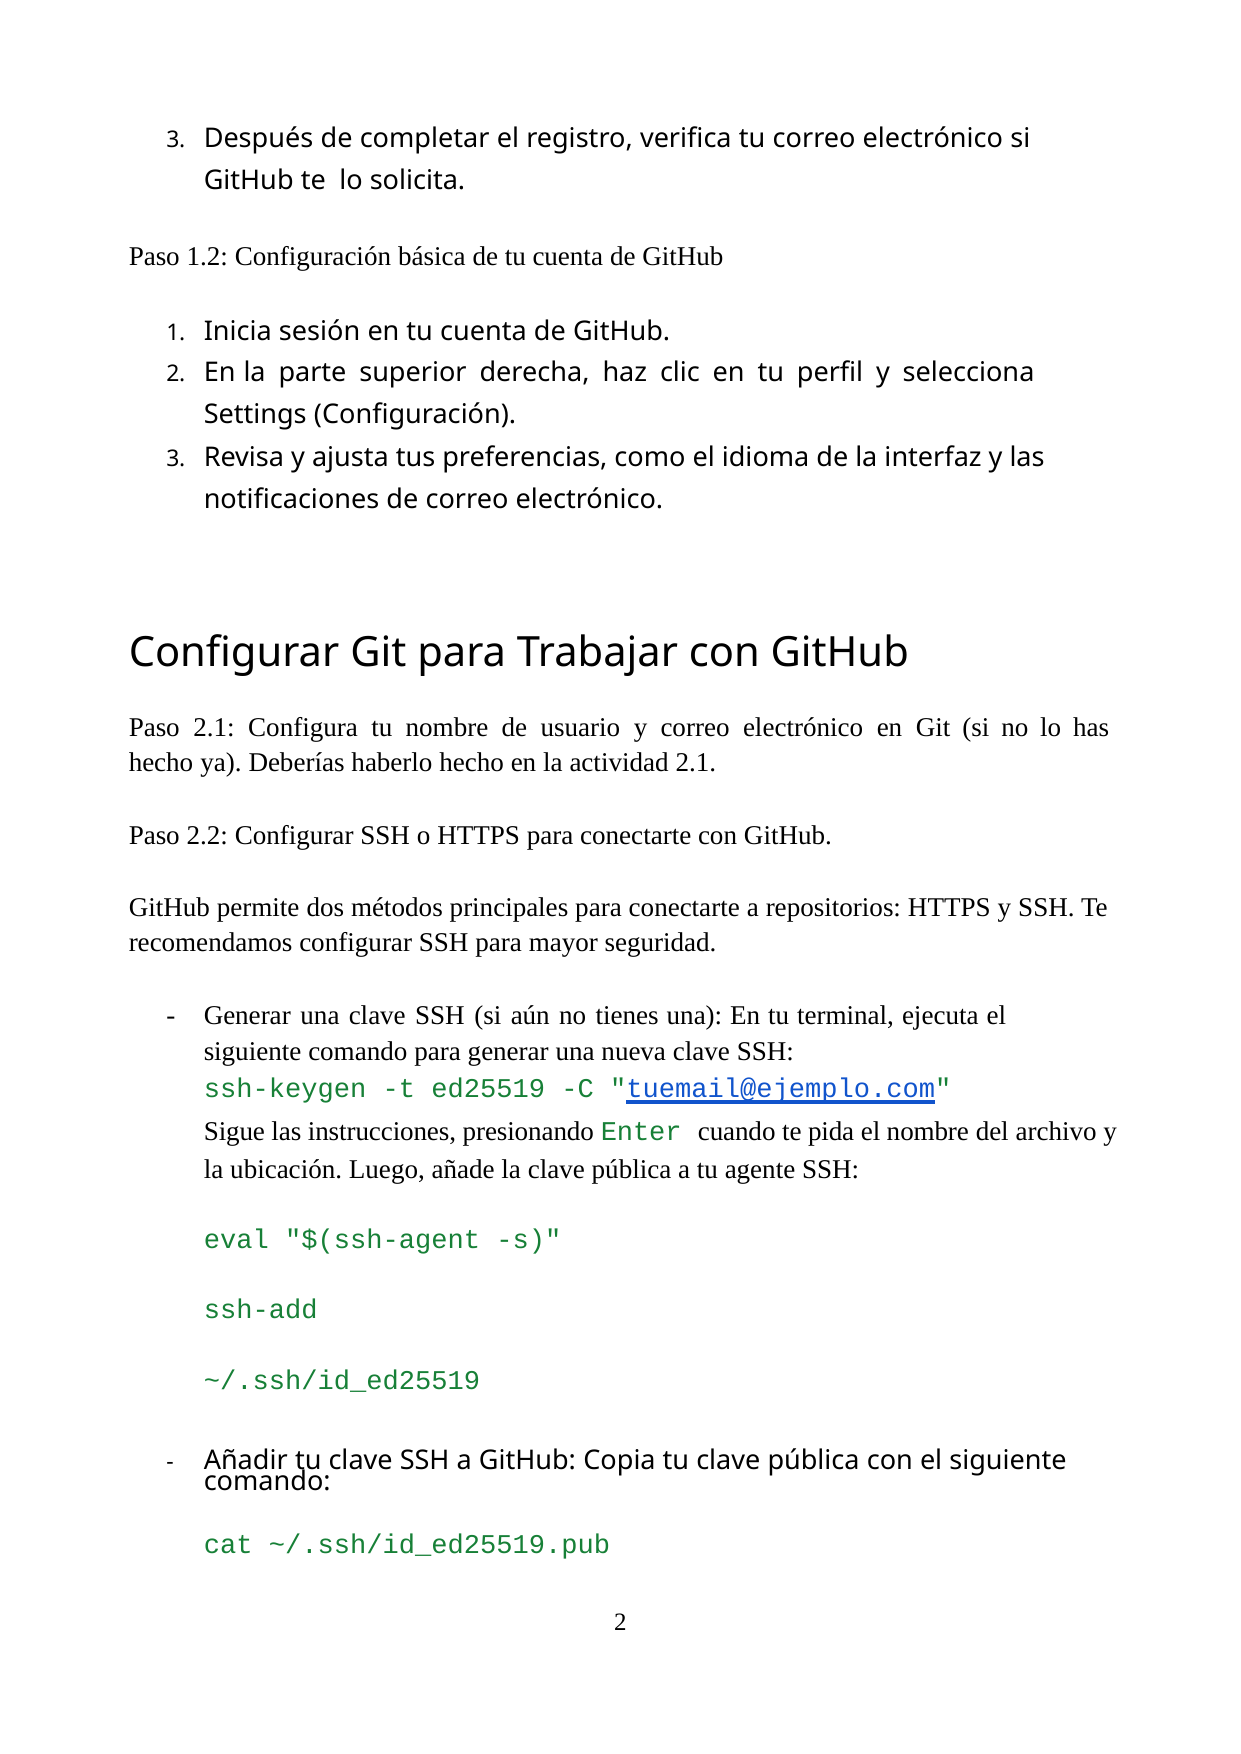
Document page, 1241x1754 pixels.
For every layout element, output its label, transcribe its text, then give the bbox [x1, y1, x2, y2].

text - Generar una clave SSH (si aún no tienes una): En tu terminal, ejecuta el siguiente comando para generar una nueva clave SSH: [166, 999, 1109, 1066]
text Paso 2.1: Configura tu nombre de usuario y correo electrónico en Git (si no lo has hecho ya). Deberías haberlo hecho en la actividad 2.1. [128, 711, 1110, 778]
list Añadir tu clave SSH a GitHub: Copia tu clave pública con el siguiente comando: [166, 1452, 1122, 1495]
list Revisa y ajusta tus preferencias, como el idioma de la interfaz y las notificaciones de correo electrónico. [166, 437, 1109, 516]
text Sigue las instrucciones, presionando Enter cuando te pida el nombre del archivo y la ubicación. Luego, añade la clave pública a tu agente SSH: [203, 1116, 1122, 1185]
subtitle Configurar Git para Trabajar con GitHub [128, 622, 1122, 679]
text cat ~/.ssh/id_ed25519.pub [203, 1531, 1122, 1562]
text eval "$(ssh-agent -s)" ssh-add ~/.ssh/id_ed25519 [203, 1225, 589, 1397]
list Inicia sesión en tu cuenta de GitHub. [166, 311, 1122, 348]
text ssh-keygen -t ed25519 -C "tuemail@ejemplo.com" [203, 1075, 1122, 1106]
text Paso 1.2: Configuración básica de tu cuenta de GitHub [128, 240, 1122, 271]
list Después de completar el registro, verifica tu correo electrónico si GitHub te lo solicita. [166, 118, 1110, 197]
list En la parte superior derecha, haz clic en tu perfil y selecciona Settings (Configuración). [166, 352, 1110, 431]
text GitHub permite dos métodos principales para conectarte a repositorios: HTTPS y SSH. Te recomendamos configurar SSH para mayor seguridad. [128, 891, 1109, 958]
text Paso 2.2: Configurar SSH o HTTPS para conectarte con GitHub. [128, 819, 1122, 850]
